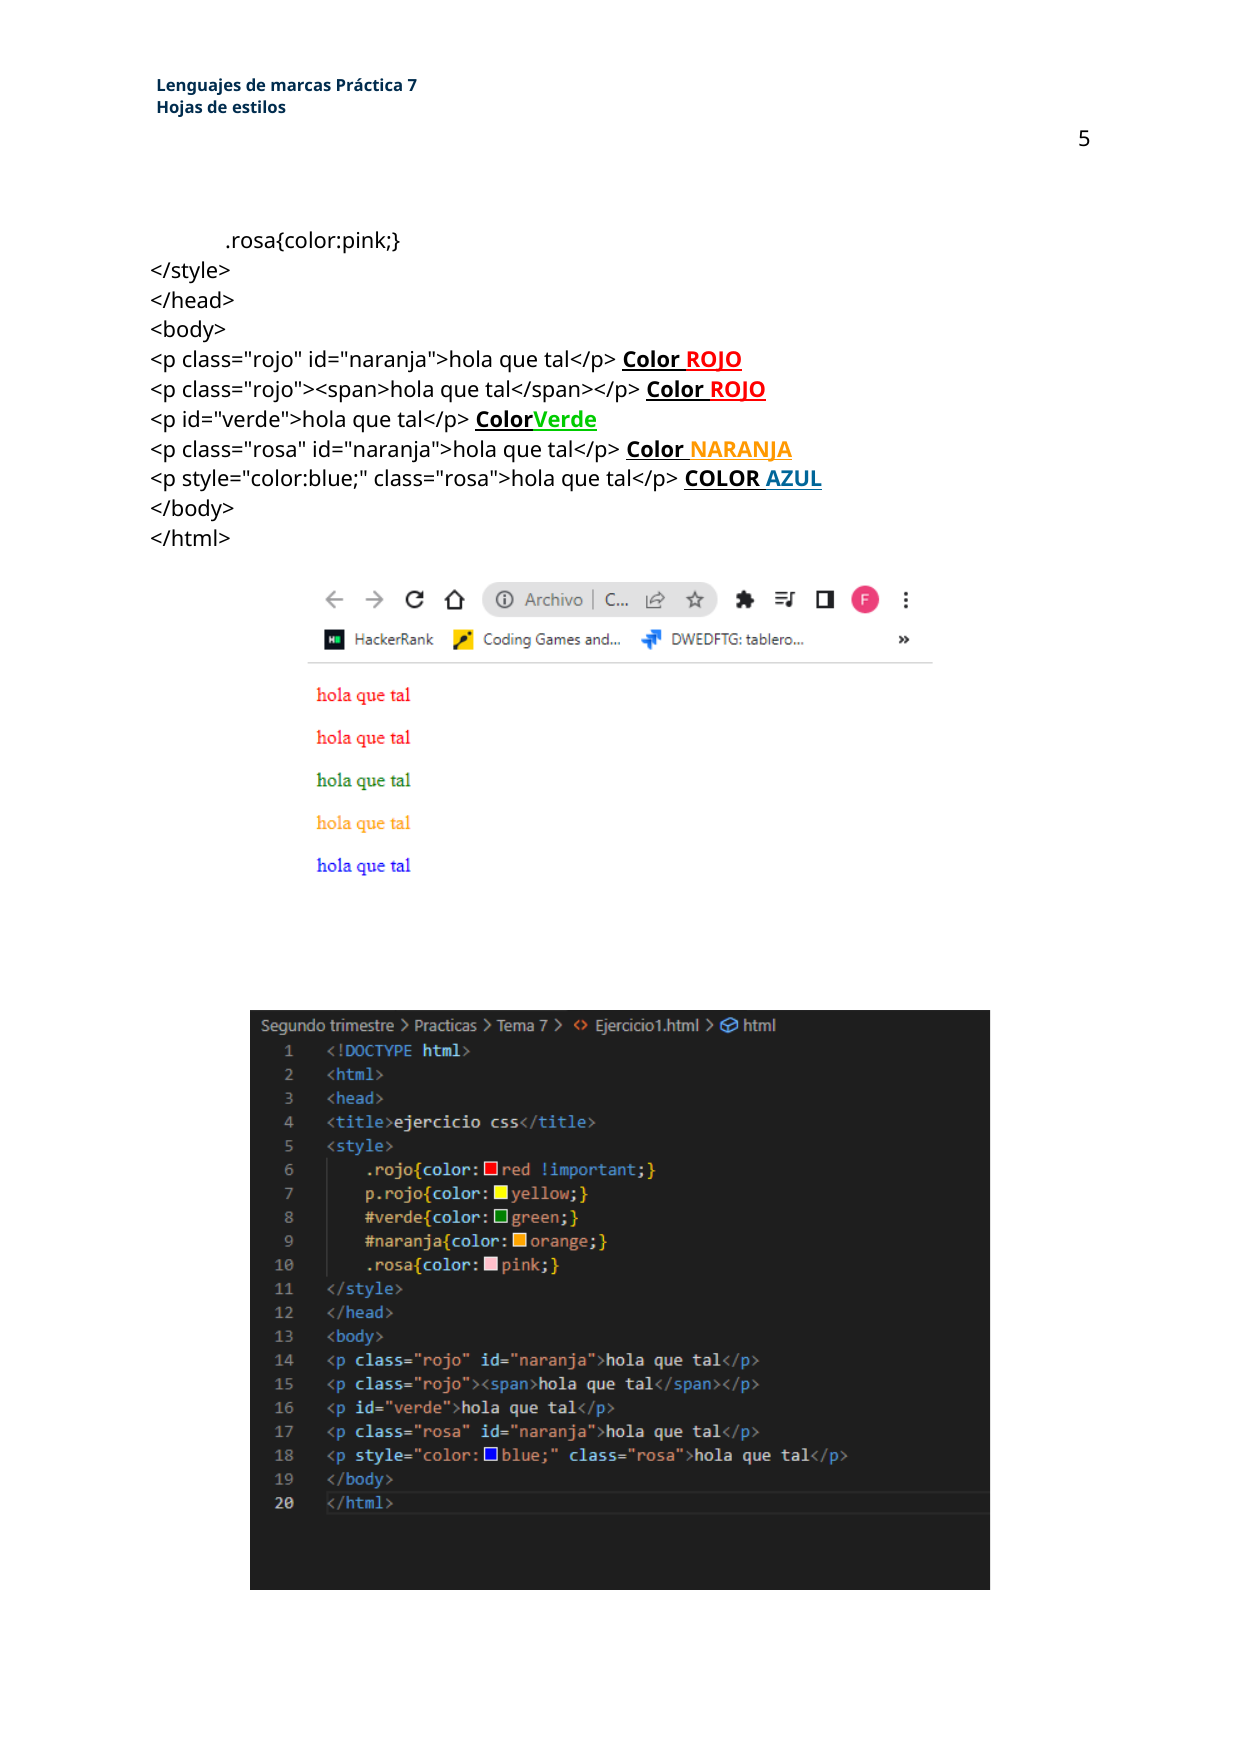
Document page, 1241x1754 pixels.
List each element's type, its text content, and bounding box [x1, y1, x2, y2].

text <body> [150, 314, 1090, 344]
text .rosa{color:pink;} [150, 225, 1090, 255]
picture [250, 1010, 991, 1590]
text <p class="rojo"><span>hola que tal</span></p> Color ROJO [150, 374, 1090, 404]
text </body> [150, 493, 1090, 523]
text <p class="rojo" id="naranja">hola que tal</p> Color ROJO [150, 344, 1090, 374]
picture [307, 582, 933, 922]
text <p style="color:blue;" class="rosa">hola que tal</p> COLOR AZUL [150, 463, 1090, 493]
text <p id="verde">hola que tal</p> ColorVerde [150, 404, 1090, 434]
text <p class="rosa" id="naranja">hola que tal</p> Color NARANJA [150, 434, 1090, 463]
text </head> [150, 285, 1090, 314]
text </html> [150, 523, 1090, 553]
text </style> [150, 255, 1090, 285]
